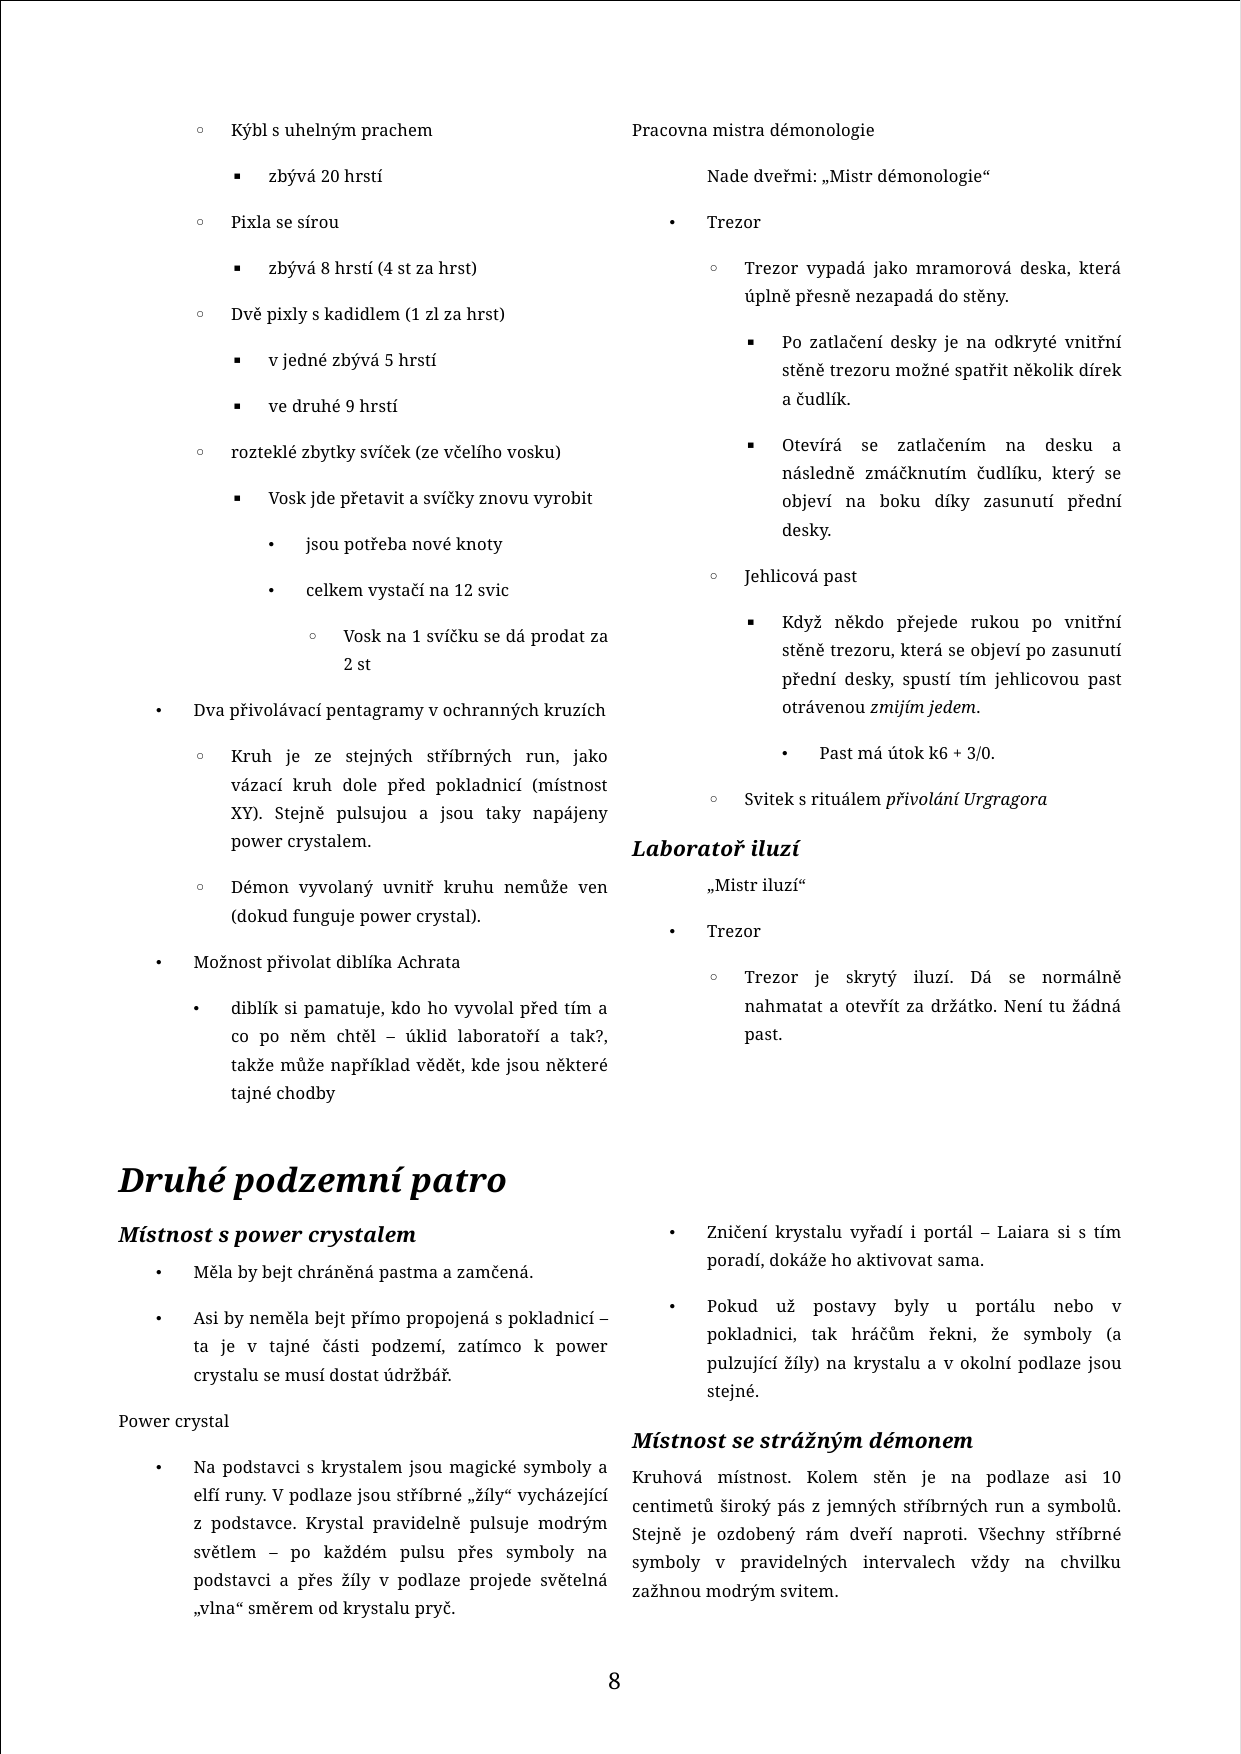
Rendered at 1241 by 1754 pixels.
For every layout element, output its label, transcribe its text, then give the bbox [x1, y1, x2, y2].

list Nade dveřmi: „Mistr démonologie“ [669, 164, 1122, 187]
list Měla by bejt chráněná pastma a zamčená. [156, 1261, 608, 1283]
list Asi by neměla bejt přímo propojená s pokladnicí – ta je v tajné části podzemí, zatímco k power crystalu se musí dostat údržbář. [156, 1307, 608, 1386]
list Zničení krystalu vyřadí i portál – Laiara si s tím poradí, dokáže ho aktivovat sama. [669, 1220, 1122, 1271]
list v jedné zbývá 5 hrstí [231, 348, 608, 371]
list Po zatlačení desky je na odkryté vnitřní stěně trezoru možné spatřit několik dírek a čudlík. [744, 331, 1122, 410]
list Dva přivolávací pentagramy v ochranných kruzích [156, 699, 608, 722]
list Trezor [669, 210, 1122, 233]
list ve druhé 9 hrstí [231, 394, 608, 417]
list Otevírá se zatlačením na desku a následně zmáčknutím čudlíku, který se objeví na boku díky zasunutí přední desky. [744, 433, 1122, 541]
list Vosk na 1 svíčku se dá prodat za 2 st [306, 625, 608, 676]
list Vosk jde přetavit a svíčky znovu vyrobit [231, 487, 608, 509]
list Kruh je ze stejných stříbrných run, jako vázací kruh dole před pokladnicí (místnost XY). Stejně pulsujou a jsou taky napájeny power crystalem. [193, 745, 608, 853]
list Když někdo přejede rukou po vnitřní stěně trezoru, která se objeví po zasunutí přední desky, spustí tím jehlicovou past otrávenou zmijím jedem. [744, 611, 1122, 718]
list „Mistr iluzí“ [669, 874, 1122, 897]
list Past má útok k6 + 3/0. [782, 742, 1122, 764]
text Pracovna mistra démonologie [632, 118, 1122, 141]
list Pokud už postavy byly u portálu nebo v pokladnici, tak hráčům řekni, že symboly (a pulzující žíly) na krystalu a v okolní podlaze jsou stejné. [669, 1295, 1122, 1402]
list zbývá 8 hrstí (4 st za hrst) [231, 256, 608, 279]
list Dvě pixly s kadidlem (1 zl za hrst) [193, 302, 608, 325]
list rozteklé zbytky svíček (ze včelího vosku) [193, 441, 608, 463]
list Jehlicová past [707, 564, 1122, 587]
list celkem vystačí na 12 svic [268, 579, 608, 601]
text Power crystal [118, 1409, 608, 1432]
list Pixla se sírou [193, 210, 608, 233]
subtitle Místnost se strážným démonem [632, 1426, 1122, 1454]
list diblík si pamatuje, kdo ho vyvolal před tím a co po něm chtěl – úklid laboratoří a tak?, takže může například vědět, kde jsou některé tajné chodby [193, 997, 608, 1104]
list Trezor je skrytý iluzí. Dá se normálně nahmatat a otevřít za držátko. Není tu žádná past. [707, 966, 1122, 1045]
list Trezor [669, 920, 1122, 943]
list Trezor vypadá jako mramorová deska, která úplně přesně nezapadá do stěny. [707, 256, 1122, 307]
list jsou potřeba nové knoty [268, 533, 608, 555]
subtitle Místnost s power crystalem [118, 1220, 608, 1249]
list Kýbl s uhelným prachem [193, 118, 608, 141]
list Démon vyvolaný uvnitř kruhu nemůže ven (dokud funguje power crystal). [193, 876, 608, 927]
list Možnost přivolat diblíka Achrata [156, 951, 608, 973]
list Svitek s rituálem přivolání Urgragora [707, 788, 1122, 810]
subtitle Druhé podzemní patro [118, 1157, 1122, 1203]
text Kruhová místnost. Kolem stěn je na podlaze asi 10 centimetů široký pás z jemných stříbrných run a symbolů. Stejně je ozdobený rám dveří naproti. Všechny stříbrné symboly v pravidelných intervalech vždy na chvilku zažhnou modrým svitem. [632, 1466, 1122, 1602]
list zbývá 20 hrstí [231, 164, 608, 187]
subtitle Laboratoř iluzí [632, 834, 1122, 862]
list Na podstavci s krystalem jsou magické symboly a elfí runy. V podlaze jsou stříbrné „žíly“ vycházející z podstavce. Krystal pravidelně pulsuje modrým světlem – po každém pulsu přes symboly na podstavci a přes žíly v podlaze projede světelná „vlna“ směrem od krystalu pryč. [156, 1455, 608, 1620]
